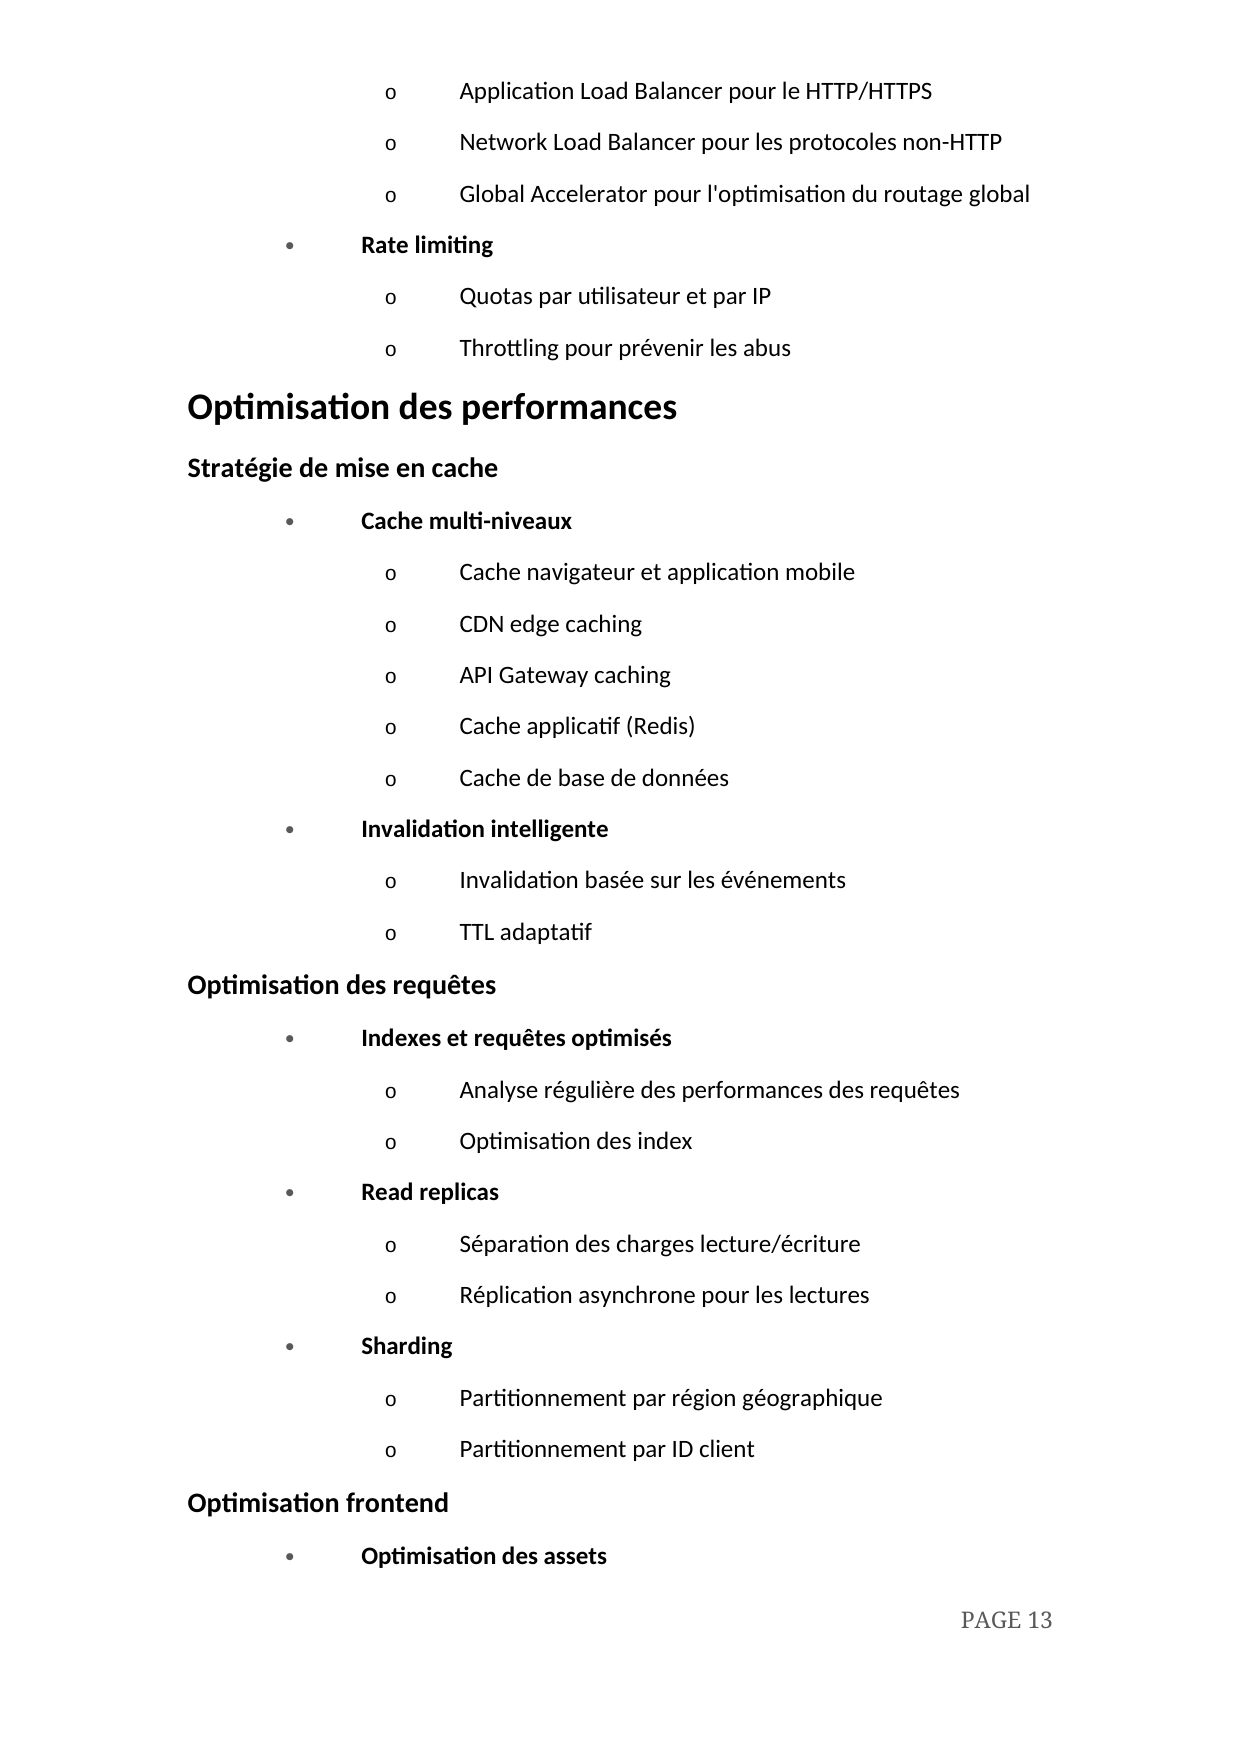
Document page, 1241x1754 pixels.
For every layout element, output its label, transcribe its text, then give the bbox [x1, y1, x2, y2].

list Cache de base de données [384, 762, 1053, 792]
list CDN edge caching [384, 608, 1053, 638]
list Partitionnement par région géographique [384, 1382, 1053, 1412]
subtitle Optimisation des performances [187, 383, 1053, 429]
list API Gateway caching [384, 659, 1053, 689]
list Indexes et requêtes optimisés [286, 1022, 1053, 1053]
list Throttling pour prévenir les abus [384, 332, 1053, 362]
list Invalidation basée sur les événements [384, 864, 1053, 895]
list Cache multi-niveaux [286, 505, 1053, 536]
list Global Accelerator pour l'optimisation du routage global [384, 178, 1053, 208]
list Network Load Balancer pour les protocoles non-HTTP [384, 126, 1053, 157]
list Sharding [286, 1331, 1053, 1361]
list Séparation des charges lecture/écriture [384, 1228, 1053, 1258]
list Rate limiting [286, 229, 1053, 259]
list Optimisation des assets [286, 1540, 1053, 1570]
list Cache navigateur et application mobile [384, 556, 1053, 587]
list Partitionnement par ID client [384, 1433, 1053, 1464]
list Quotas par utilisateur et par IP [384, 280, 1053, 311]
list Read replicas [286, 1176, 1053, 1207]
list TTL adaptatif [384, 916, 1053, 946]
subtitle Stratégie de mise en cache [187, 450, 1053, 484]
list Application Load Balancer pour le HTTP/HTTPS [384, 75, 1053, 106]
subtitle Optimisation des requêtes [187, 967, 1053, 1002]
list Cache applicatif (Redis) [384, 710, 1053, 741]
list Optimisation des index [384, 1125, 1053, 1156]
list Analyse régulière des performances des requêtes [384, 1074, 1053, 1104]
list Réplication asynchrone pour les lectures [384, 1279, 1053, 1310]
subtitle Optimisation frontend [187, 1484, 1053, 1519]
list Invalidation intelligente [286, 813, 1053, 844]
